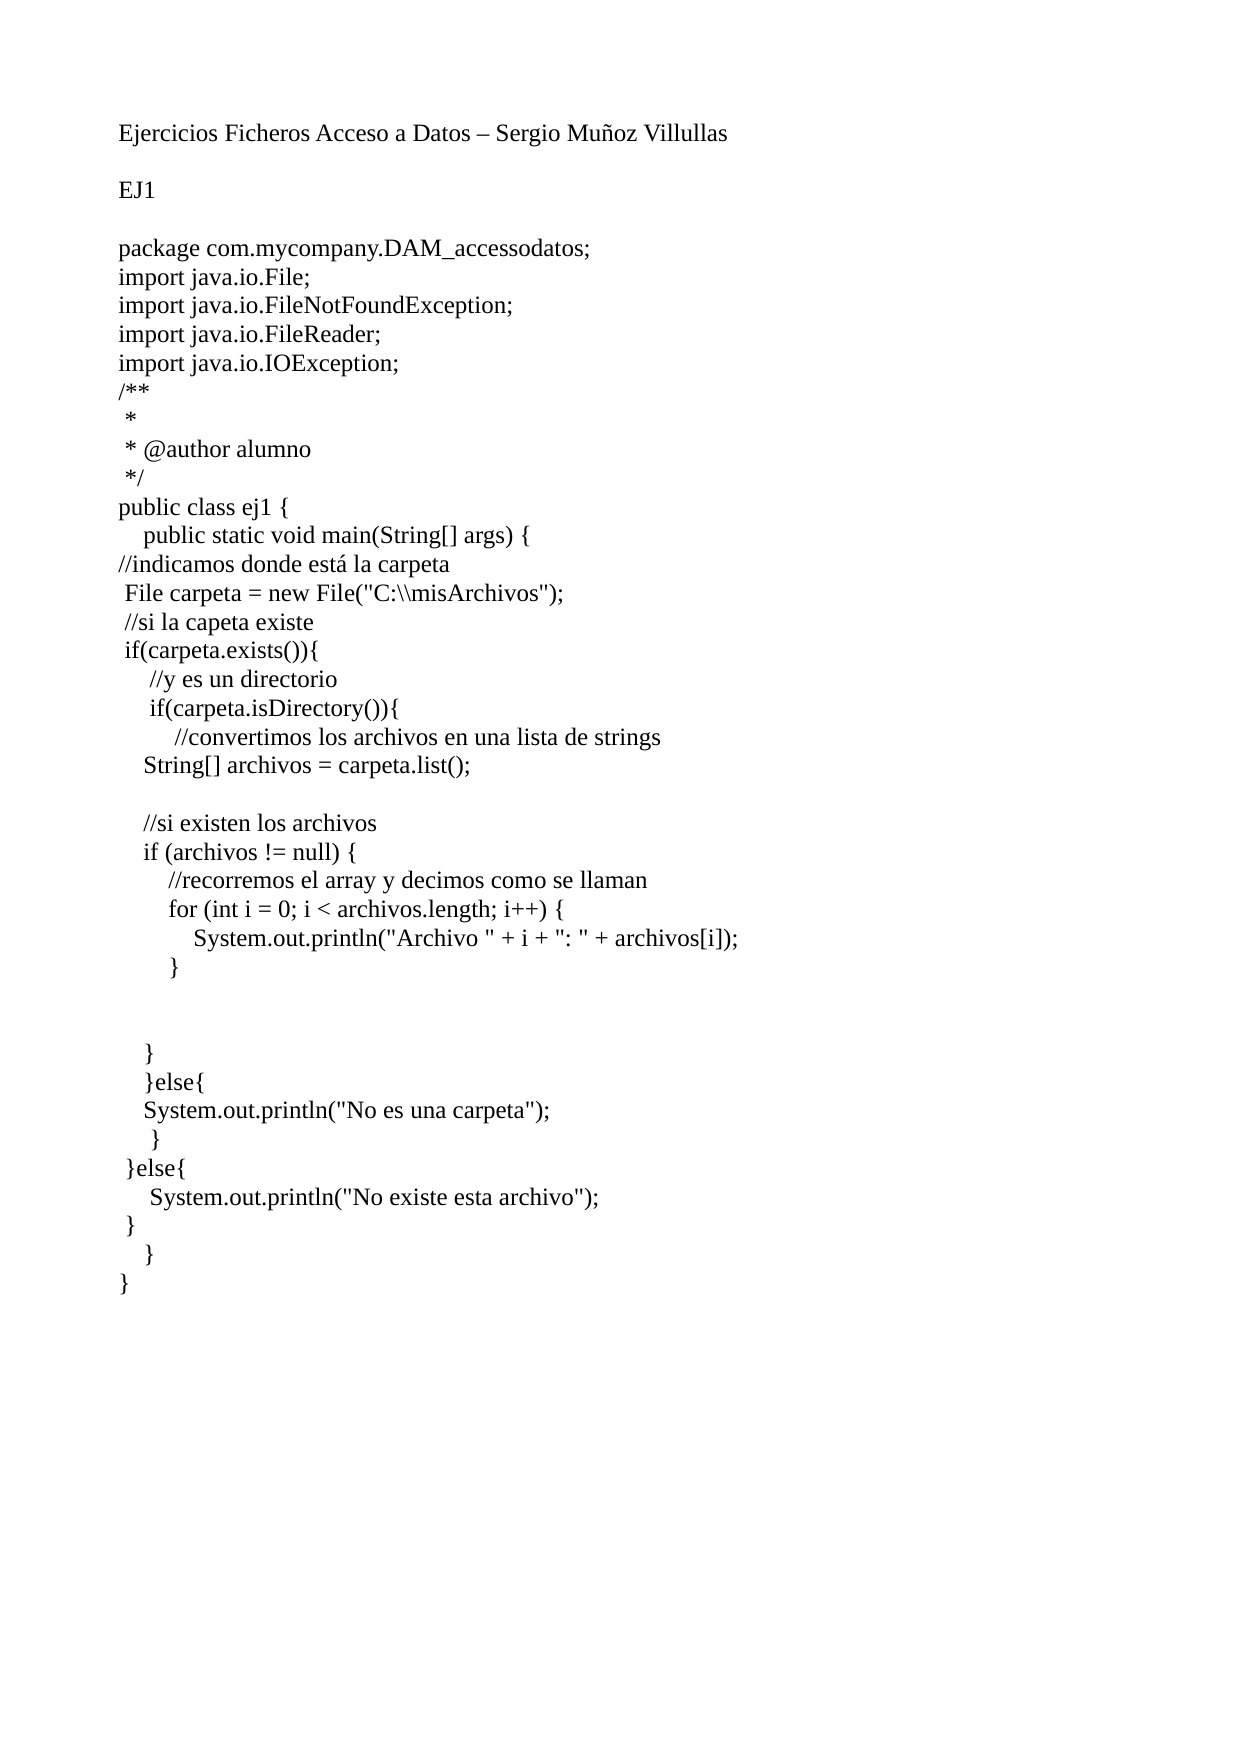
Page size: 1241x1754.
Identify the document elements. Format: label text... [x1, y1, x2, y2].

text import java.io.IOException; [118, 348, 1122, 377]
text import java.io.FileReader; [118, 319, 1122, 348]
text for (int i = 0; i < archivos.length; i++) { [118, 894, 1122, 923]
text import java.io.File; [118, 262, 1122, 291]
text /** [118, 377, 1122, 406]
text //convertimos los archivos en una lista de strings [118, 722, 1122, 751]
text String[] archivos = carpeta.list(); [118, 751, 1122, 779]
text package com.mycompany.DAM_accessodatos; [118, 233, 1122, 262]
text */ [118, 463, 1122, 492]
text if(carpeta.exists()){ [118, 636, 1122, 664]
text public class ej1 { [118, 492, 1122, 521]
text //recorremos el array y decimos como se llaman [118, 866, 1122, 894]
text //y es un directorio [118, 664, 1122, 693]
text public static void main(String[] args) { [118, 521, 1122, 549]
text if (archivos != null) { [118, 837, 1122, 866]
text System.out.println("Archivo " + i + ": " + archivos[i]); [118, 923, 1122, 952]
text import java.io.FileNotFoundException; [118, 291, 1122, 319]
text System.out.println("No existe esta archivo"); [118, 1182, 1122, 1211]
text //si la capeta existe [118, 607, 1122, 636]
text if(carpeta.isDirectory()){ [118, 693, 1122, 722]
text * [118, 406, 1122, 434]
text } [118, 1268, 1122, 1297]
text } [118, 1038, 1122, 1067]
text * @author alumno [118, 434, 1122, 463]
text //indicamos donde está la carpeta [118, 549, 1122, 578]
text } [118, 952, 1122, 981]
text EJ1 [118, 176, 1122, 204]
text File carpeta = new File("C:\\misArchivos"); [118, 578, 1122, 607]
text } [118, 1124, 1122, 1153]
text } [118, 1211, 1122, 1239]
text System.out.println("No es una carpeta"); [118, 1096, 1122, 1124]
text Ejercicios Ficheros Acceso a Datos – Sergio Muñoz Villullas [118, 118, 1122, 147]
text //si existen los archivos [118, 808, 1122, 837]
text } [118, 1239, 1122, 1268]
text }else{ [118, 1067, 1122, 1096]
text }else{ [118, 1153, 1122, 1182]
